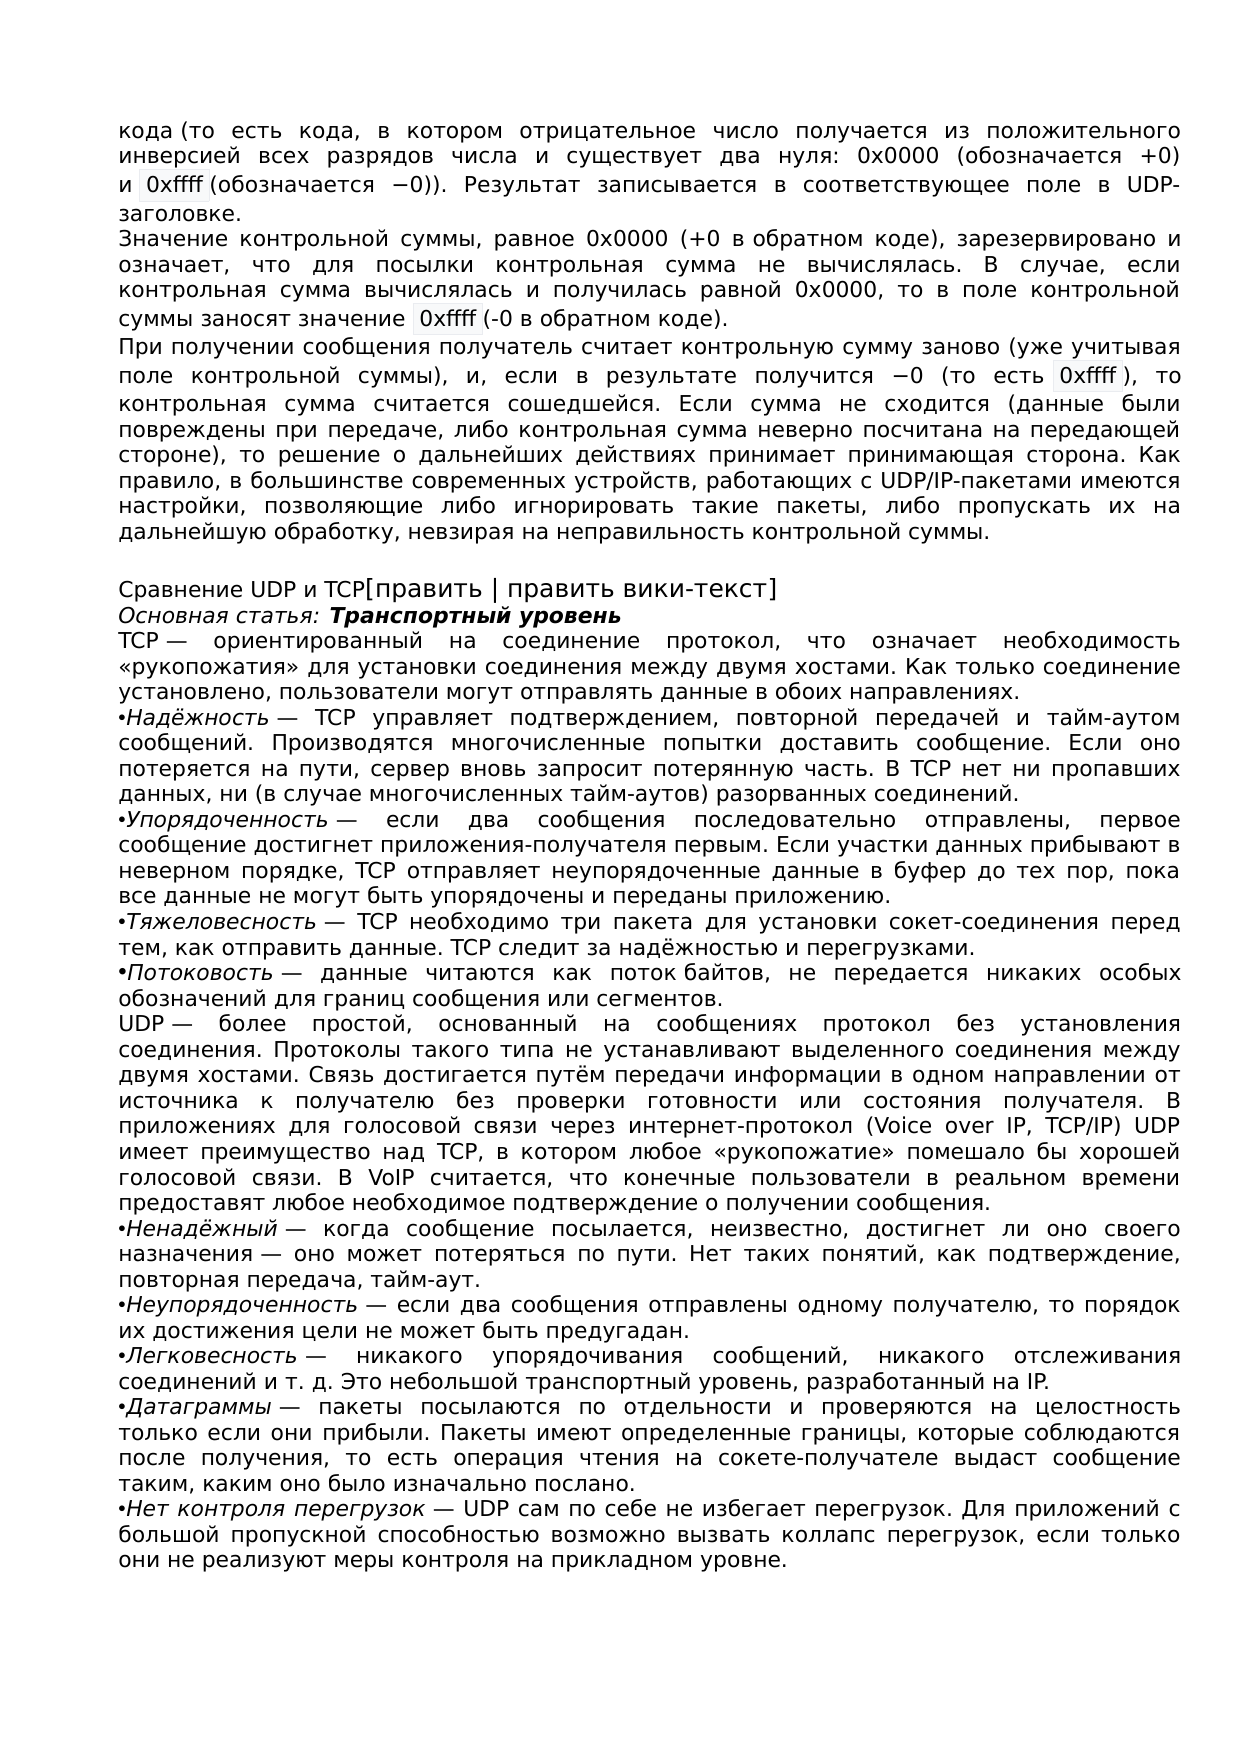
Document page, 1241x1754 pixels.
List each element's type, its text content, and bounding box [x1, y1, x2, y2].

list Надёжность — TCP управляет подтверждением, повторной передачей и тайм-аутом сообщений. Производятся многочисленные попытки доставить сообщение. Если оно потеряется на пути, сервер вновь запросит потерянную часть. В TCP нет ни пропавших данных, ни (в случае многочисленных тайм-аутов) разорванных соединений. [118, 705, 1182, 807]
list Потоковость — данные читаются как поток байтов, не передается никаких особых обозначений для границ сообщения или сегментов. [118, 960, 1182, 1011]
text При получении сообщения получатель считает контрольную сумму заново (уже учитывая поле контрольной суммы), и, если в результате получится −0 (то есть 0xffff), то контрольная сумма считается сошедшейся. Если сумма не сходится (данные были повреждены при передаче, либо контрольная сумма неверно посчитана на передающей стороне), то решение о дальнейших действиях принимает принимающая сторона. Как правило, в большинстве современных устройств, работающих с UDP/IP-пакетами имеются настройки, позволяющие либо игнорировать такие пакеты, либо пропускать их на дальнейшую обработку, невзирая на неправильность контрольной суммы. [118, 334, 1182, 544]
text TCP — ориентированный на соединение протокол, что означает необходимость «рукопожатия» для установки соединения между двумя хостами. Как только соединение установлено, пользователи могут отправлять данные в обоих направлениях. [118, 628, 1182, 705]
subtitle Сравнение UDP и TCP[править | править вики-текст] [118, 574, 1182, 603]
text Основная статья: Транспортный уровень [118, 603, 1182, 628]
list Ненадёжный — когда сообщение посылается, неизвестно, достигнет ли оно своего назначения — оно может потеряться по пути. Нет таких понятий, как подтверждение, повторная передача, тайм-аут. [118, 1216, 1182, 1292]
list Тяжеловесность — TCP необходимо три пакета для установки сокет-соединения перед тем, как отправить данные. TCP следит за надёжностью и перегрузками. [118, 909, 1182, 960]
list Упорядоченность — если два сообщения последовательно отправлены, первое сообщение достигнет приложения-получателя первым. Если участки данных прибывают в неверном порядке, TCP отправляет неупорядоченные данные в буфер до тех пор, пока все данные не могут быть упорядочены и переданы приложению. [118, 807, 1182, 909]
list Неупорядоченность — если два сообщения отправлены одному получателю, то порядок их достижения цели не может быть предугадан. [118, 1292, 1182, 1343]
list Легковесность — никакого упорядочивания сообщений, никакого отслеживания соединений и т. д. Это небольшой транспортный уровень, разработанный на IP. [118, 1343, 1182, 1394]
list Нет контроля перегрузок — UDP сам по себе не избегает перегрузок. Для приложений с большой пропускной способностью возможно вызвать коллапс перегрузок, если только они не реализуют меры контроля на прикладном уровне. [118, 1496, 1182, 1573]
text кода (то есть кода, в котором отрицательное число получается из положительного инверсией всех разрядов числа и существует два нуля: 0х0000 (обозначается +0) и 0xffff(обозначается −0)). Результат записывается в соответствующее поле в UDP-заголовке. [118, 118, 1182, 226]
list Датаграммы — пакеты посылаются по отдельности и проверяются на целостность только если они прибыли. Пакеты имеют определенные границы, которые соблюдаются после получения, то есть операция чтения на сокете-получателе выдаст сообщение таким, каким оно было изначально послано. [118, 1394, 1182, 1496]
text UDP — более простой, основанный на сообщениях протокол без установления соединения. Протоколы такого типа не устанавливают выделенного соединения между двумя хостами. Связь достигается путём передачи информации в одном направлении от источника к получателю без проверки готовности или состояния получателя. В приложениях для голосовой связи через интернет-протокол (Voice over IP, TCP/IP) UDP имеет преимущество над TCP, в котором любое «рукопожатие» помешало бы хорошей голосовой связи. В VoIP считается, что конечные пользователи в реальном времени предоставят любое необходимое подтверждение о получении сообщения. [118, 1011, 1182, 1216]
text Значение контрольной суммы, равное 0х0000 (+0 в обратном коде), зарезервировано и означает, что для посылки контрольная сумма не вычислялась. В случае, если контрольная сумма вычислялась и получилась равной 0х0000, то в поле контрольной суммы заносят значение 0xffff(-0 в обратном коде). [118, 226, 1182, 334]
